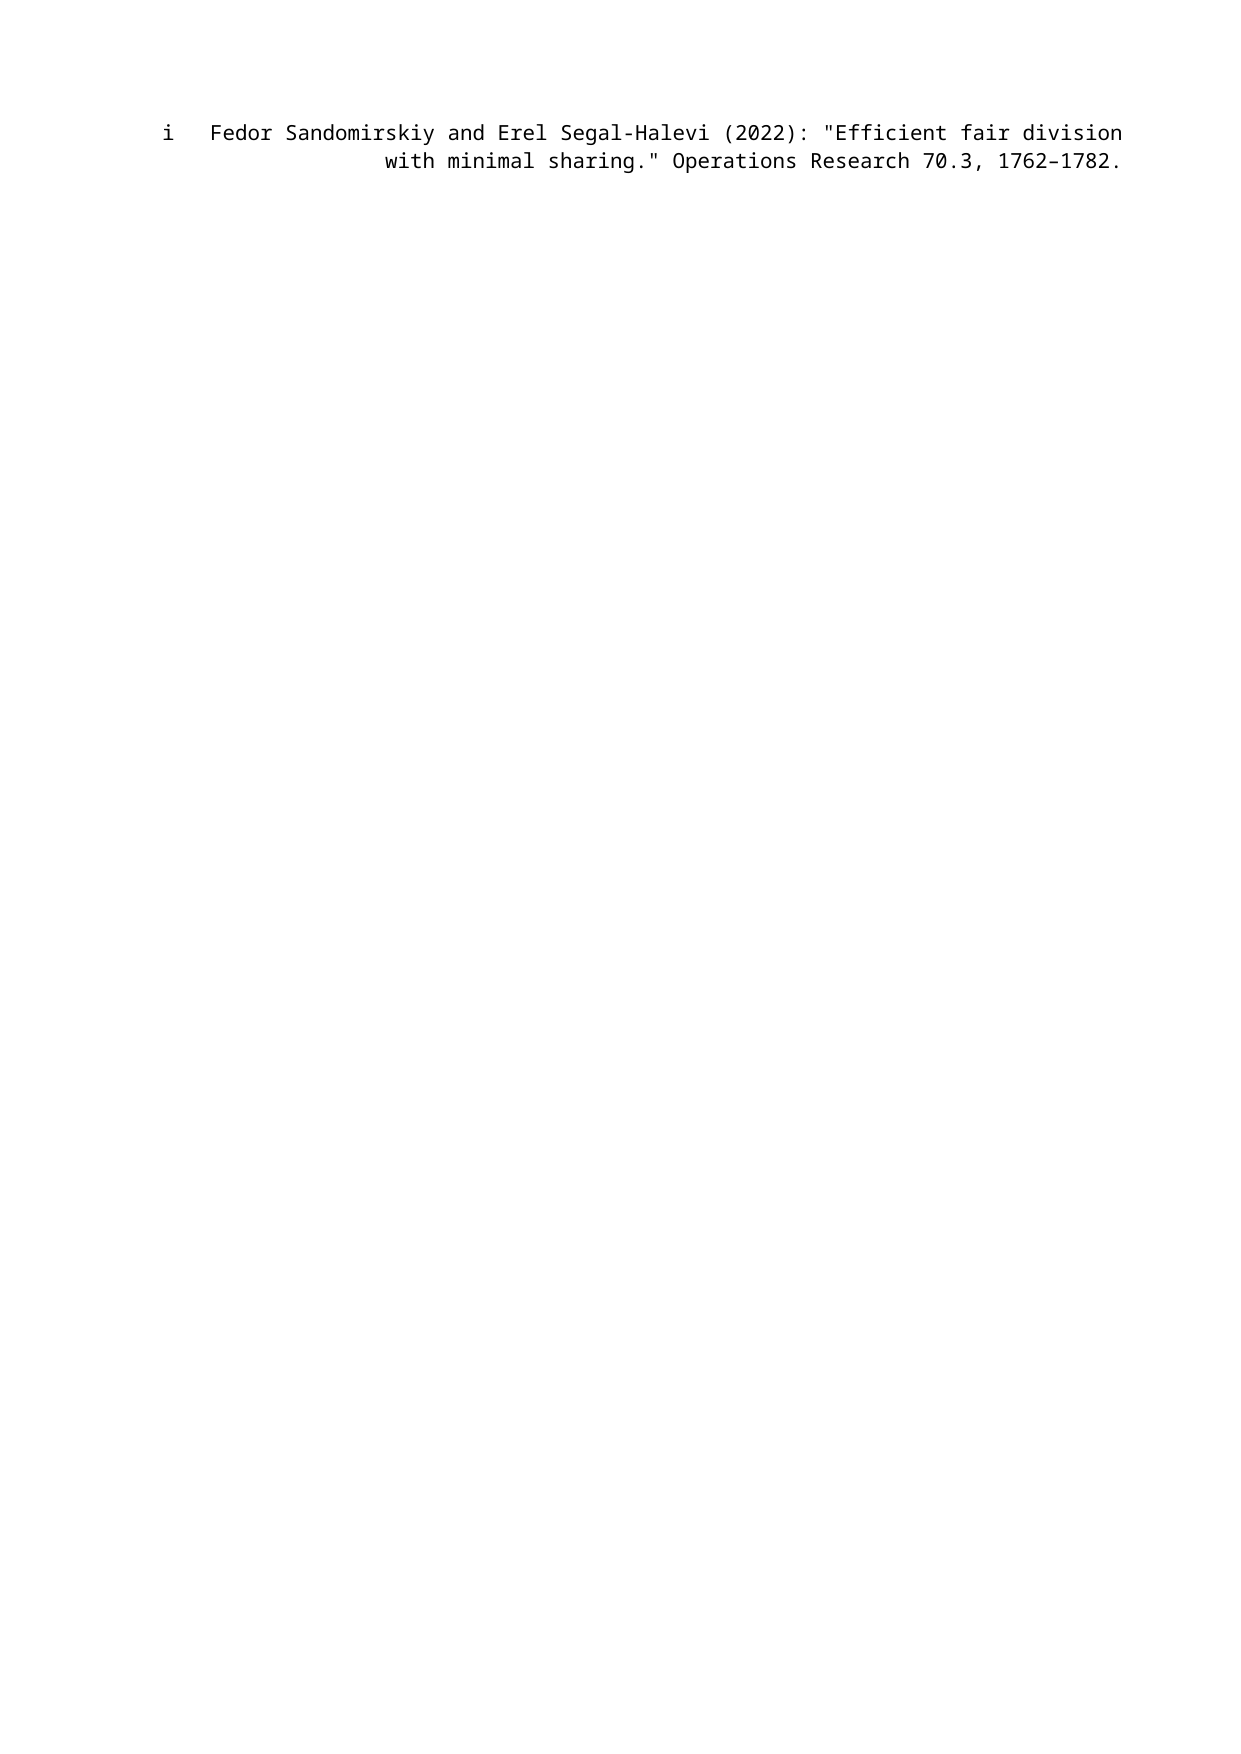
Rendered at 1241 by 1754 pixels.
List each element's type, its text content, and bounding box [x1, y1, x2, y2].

text Fedor Sandomirskiy and Erel Segal-Halevi (2022): "Efficient fair division with minimal sharing." Operations Research 70.3, 1762–1782.‏ [118, 118, 1122, 175]
